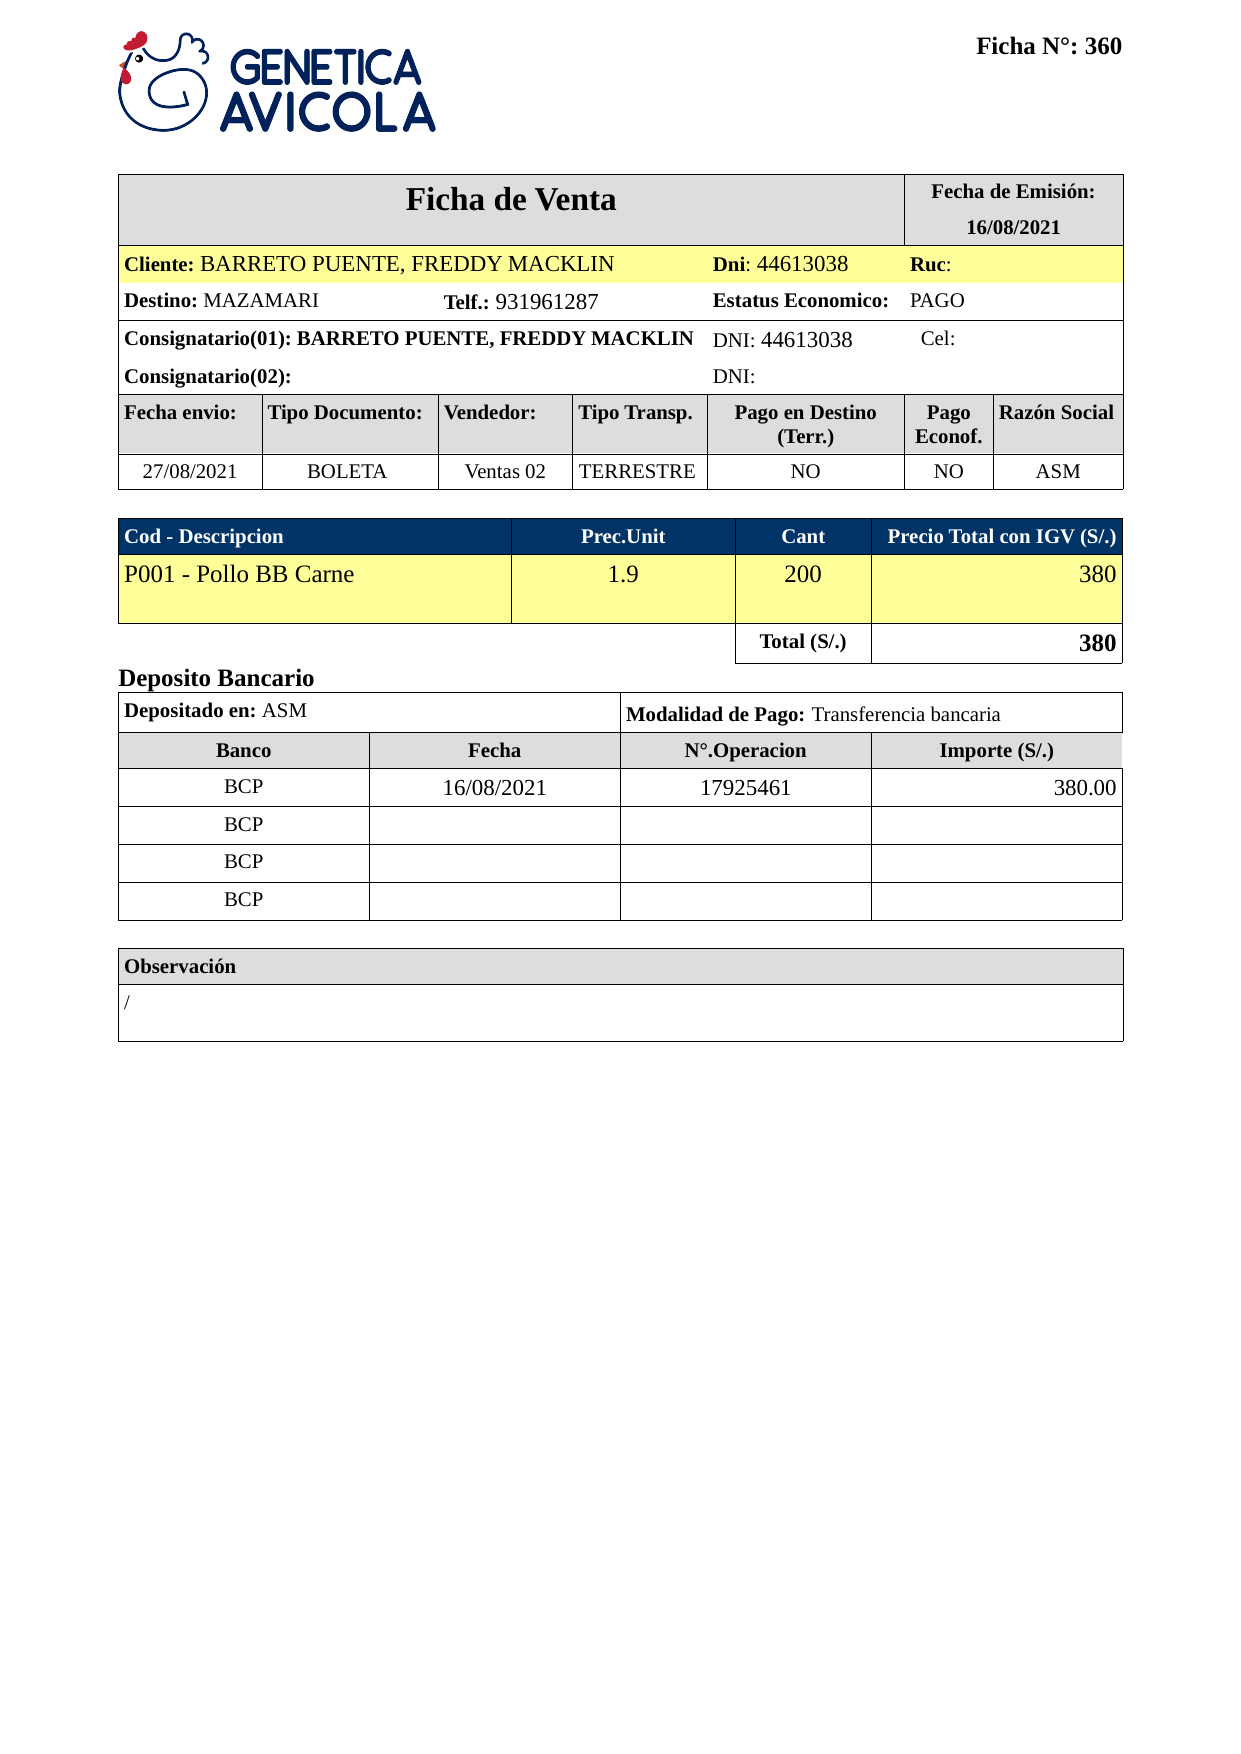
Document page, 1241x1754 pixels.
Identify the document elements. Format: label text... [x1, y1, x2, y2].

table_cell Importe (S/.) [872, 733, 1122, 768]
table_cell Fecha envio: [119, 395, 262, 453]
table_cell Vendedor: [439, 395, 572, 453]
table_cell Destino: MAZAMARI [119, 283, 438, 320]
text Deposito Bancario [118, 663, 1122, 692]
table_cell 1.9 [512, 555, 735, 623]
table_cell 380.00 [872, 769, 1122, 806]
table_header Modalidad de Pago: Transferencia bancaria [621, 693, 1122, 732]
table_cell 27/08/2021 [119, 455, 262, 489]
table_cell TERRESTRE [573, 455, 707, 489]
table_cell [621, 807, 871, 844]
table_cell BCP [119, 883, 369, 919]
table_header Cant [736, 519, 871, 554]
table_cell DNI: [707, 358, 1123, 394]
table_cell Razón Social [994, 395, 1123, 453]
table_cell Tipo Documento: [263, 395, 438, 453]
table_cell 380 [872, 624, 1122, 663]
table_cell BCP [119, 807, 369, 844]
table_header Observación [119, 949, 1123, 984]
table_cell 17925461 [621, 769, 871, 806]
table_cell Cel: [915, 321, 1123, 358]
table_header Ficha de Venta [119, 175, 904, 245]
table_header Fecha de Emisión: [905, 175, 1123, 209]
table_cell / [119, 985, 1123, 1041]
table_cell [370, 807, 620, 844]
table_cell Pago Econof. [905, 395, 993, 453]
table_header Depositado en: ASM [119, 693, 620, 732]
table_cell Ruc: [904, 246, 1123, 283]
table_cell Cliente: BARRETO PUENTE, FREDDY MACKLIN [119, 246, 707, 283]
table_cell [872, 883, 1122, 919]
table_cell Estatus Economico: [707, 283, 904, 320]
table_cell Consignatario(02): [119, 358, 707, 394]
table_cell Banco [119, 733, 369, 768]
table_cell [621, 845, 871, 882]
table_cell [511, 624, 735, 663]
table_cell [872, 845, 1122, 882]
table_header Prec.Unit [512, 519, 735, 554]
table_cell [370, 883, 620, 919]
table_cell BCP [119, 845, 369, 882]
table_cell 200 [736, 555, 871, 623]
table_cell [370, 845, 620, 882]
table_cell Fecha [370, 733, 620, 768]
table_cell BOLETA [263, 455, 438, 489]
table_cell 16/08/2021 [905, 209, 1123, 245]
table_cell NO [905, 455, 993, 489]
table_cell Consignatario(01): BARRETO PUENTE, FREDDY MACKLIN [119, 321, 707, 358]
table_cell 16/08/2021 [370, 769, 620, 806]
table_cell P001 - Pollo BB Carne [119, 555, 511, 623]
table_cell NO [708, 455, 904, 489]
table_cell PAGO [904, 283, 1123, 320]
table_cell Pago en Destino (Terr.) [708, 395, 904, 453]
table_cell ASM [994, 455, 1123, 489]
table_cell Dni: 44613038 [707, 246, 904, 283]
picture [118, 31, 436, 132]
table_cell 380 [872, 555, 1122, 623]
table_cell Tipo Transp. [573, 395, 707, 453]
table_cell N°.Operacion [621, 733, 871, 768]
table_cell [872, 807, 1122, 844]
table_header Cod - Descripcion [119, 519, 511, 554]
table_cell DNI: 44613038 [707, 321, 915, 358]
table_cell Telf.: 931961287 [438, 283, 707, 320]
table_cell Ventas 02 [439, 455, 572, 489]
table_cell [621, 883, 871, 919]
table_cell Total (S/.) [736, 624, 871, 663]
table_cell BCP [119, 769, 369, 806]
table_cell [118, 624, 511, 663]
table_header Precio Total con IGV (S/.) [872, 519, 1122, 554]
